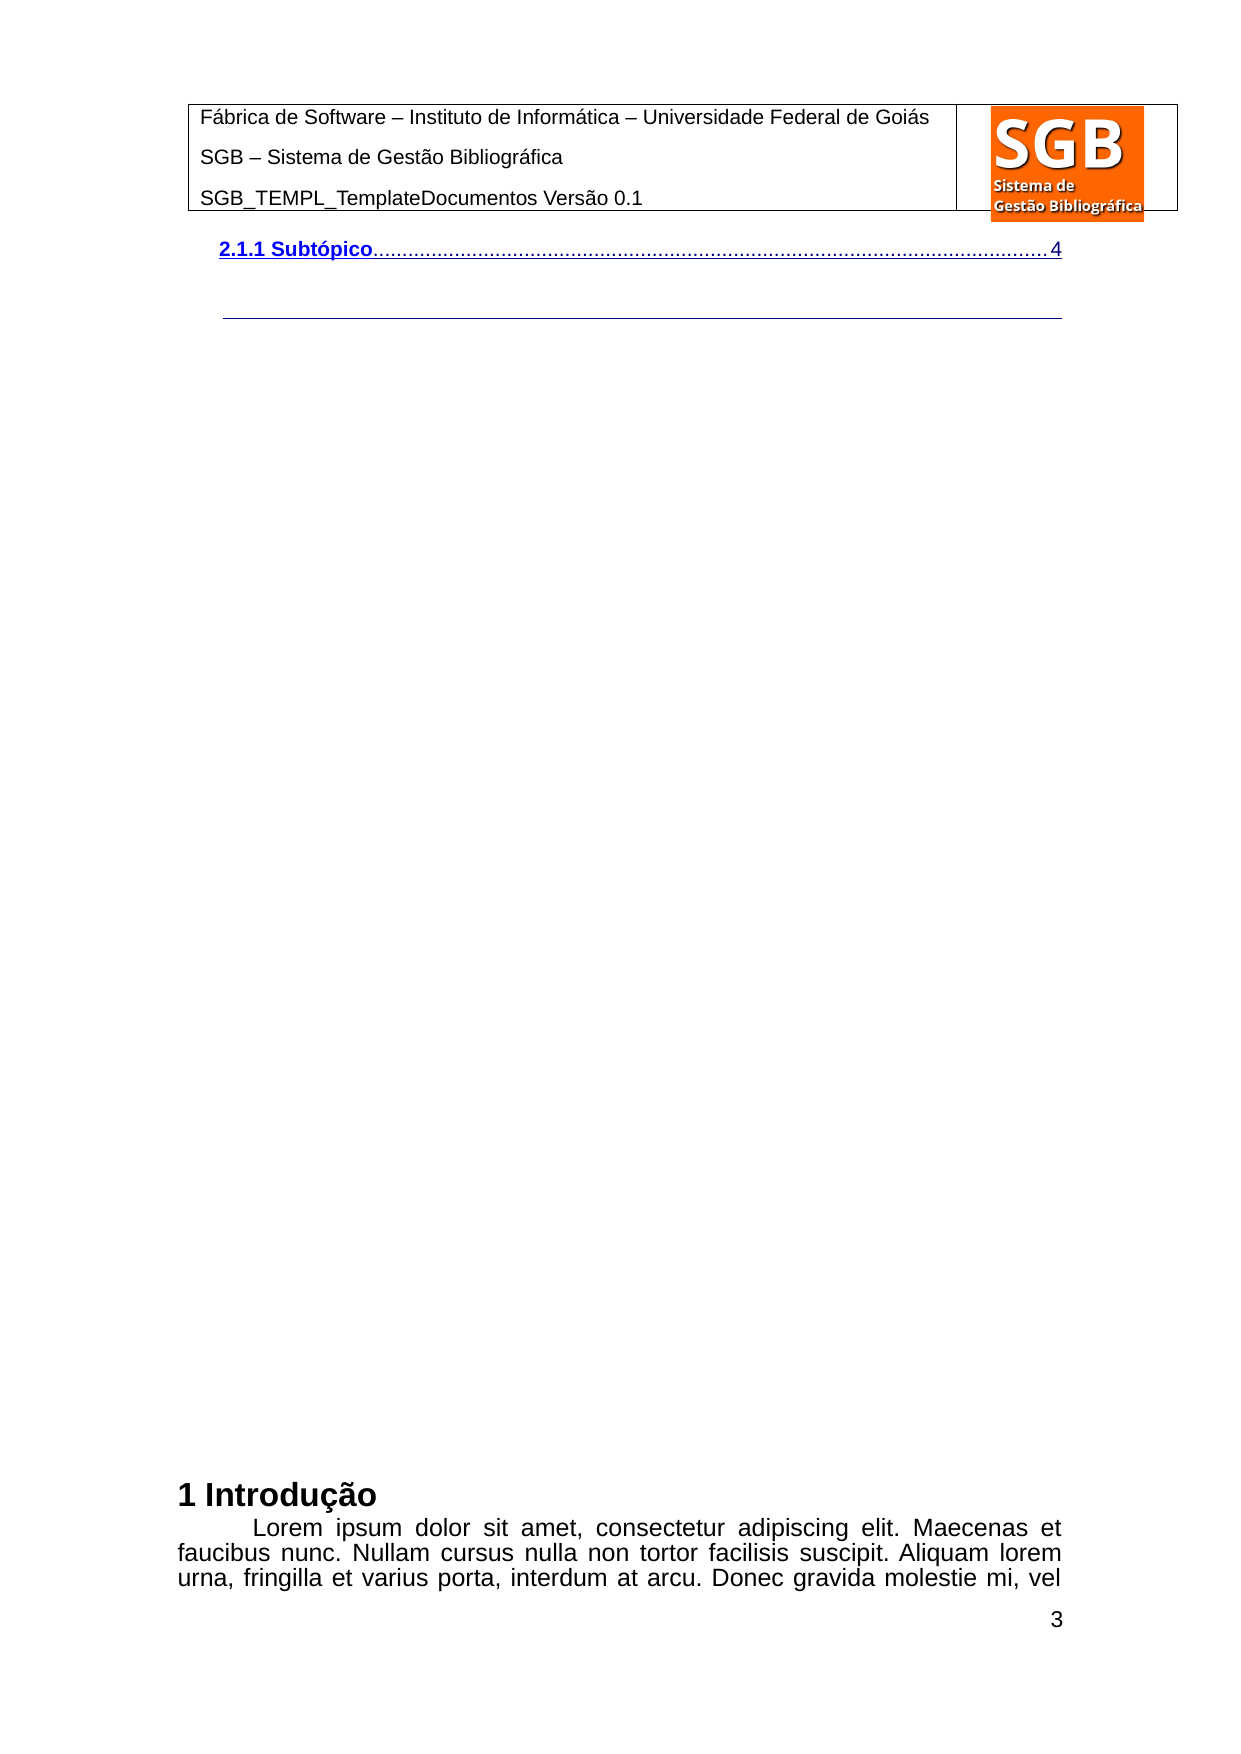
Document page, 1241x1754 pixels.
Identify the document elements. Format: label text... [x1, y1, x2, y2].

text 2.1.1 Subtópico 4 [219, 237, 1063, 261]
subtitle 1 Introdução [177, 1475, 1063, 1514]
text Lorem ipsum dolor sit amet, consectetur adipiscing elit. Maecenas et faucibus nunc. Nullam cursus nulla non tortor facilisis suscipit. Aliquam lorem urna, fringilla et varius porta, interdum at arcu. Donec gravida molestie mi, vel [177, 1516, 1063, 1591]
